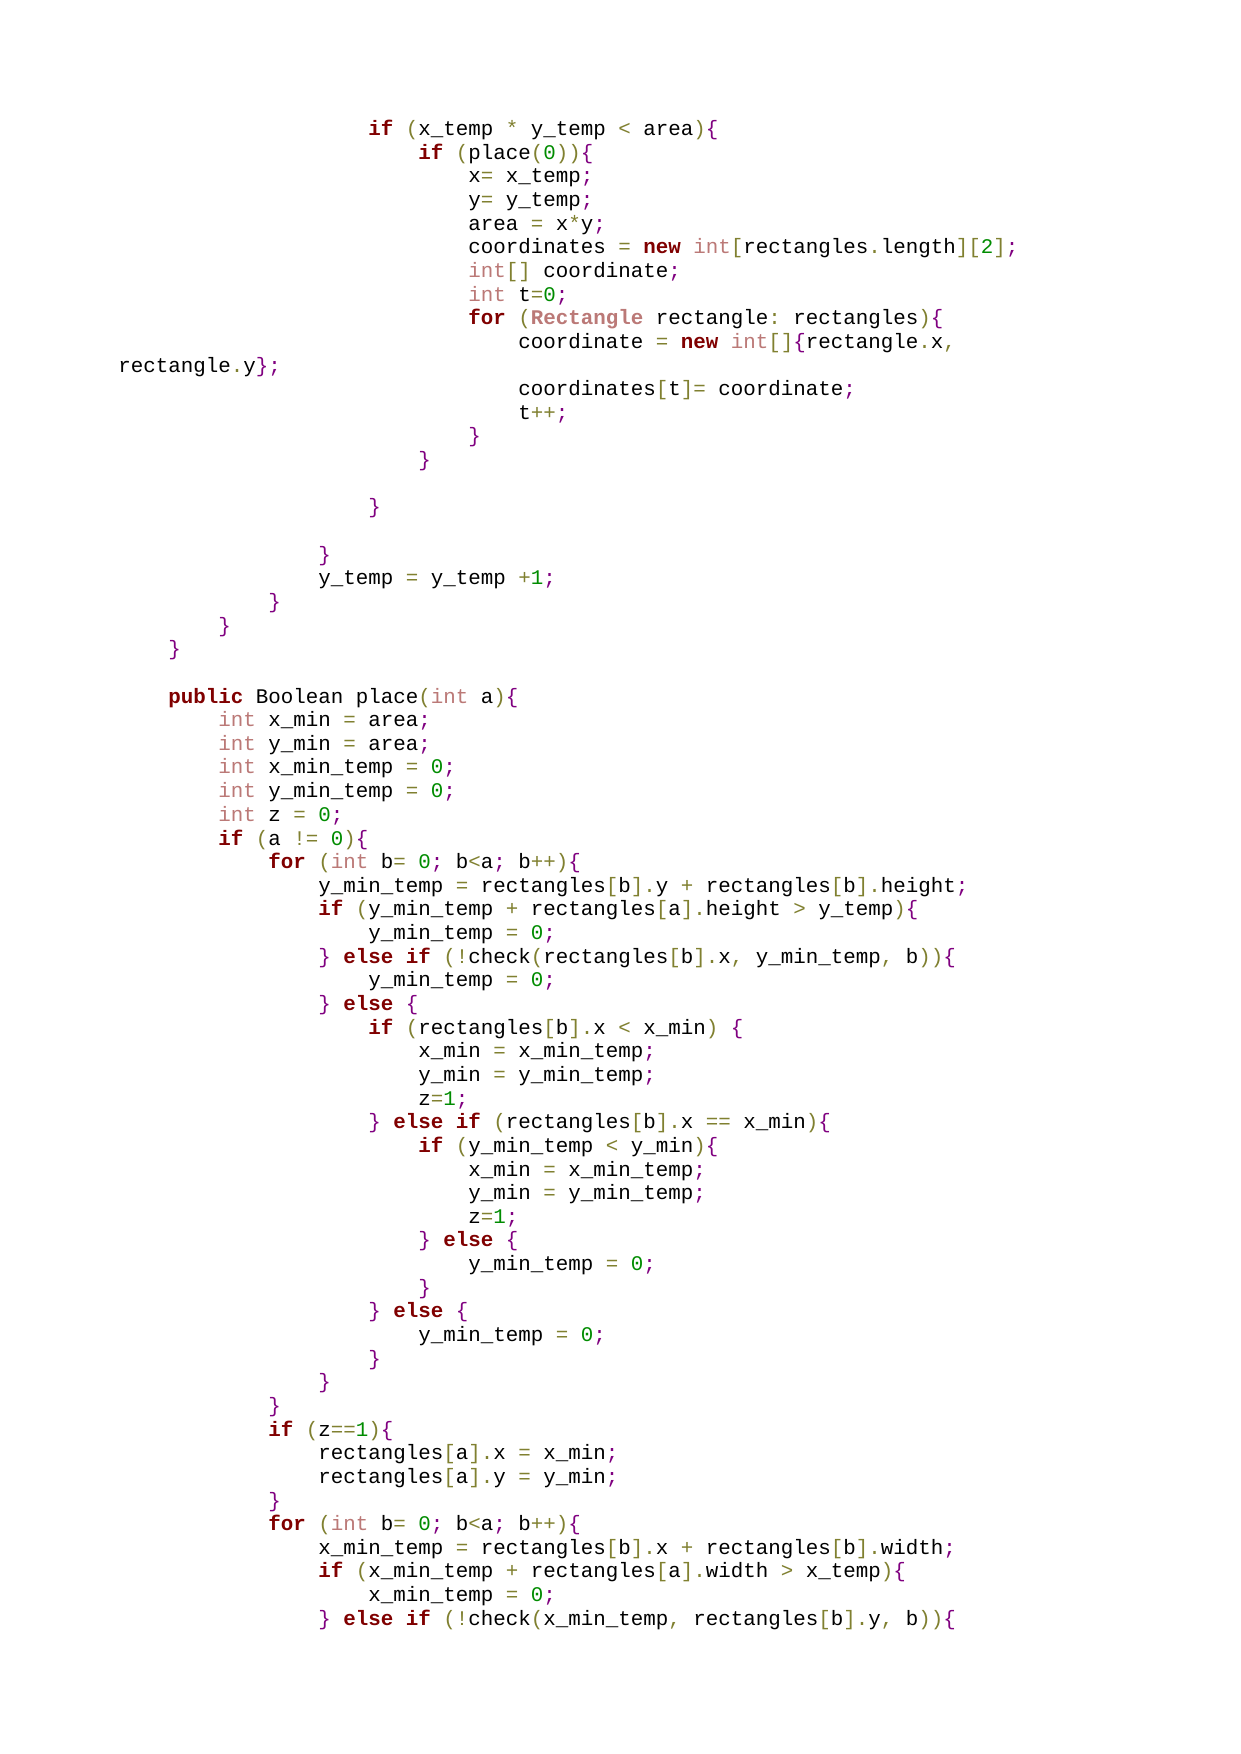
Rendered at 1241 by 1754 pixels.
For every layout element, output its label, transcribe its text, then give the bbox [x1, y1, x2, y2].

text if (rectangles[b].x < x_min) { [118, 1017, 1122, 1040]
text rectangles[a].y = y_min; [118, 1466, 1122, 1489]
text int x_min = area; [118, 709, 1122, 733]
text for (int b= 0; b<a; b++){ [118, 851, 1122, 875]
text } else { [118, 1229, 1122, 1253]
text y_min_temp = rectangles[b].y + rectangles[b].height; [118, 875, 1122, 898]
text if (y_min_temp + rectangles[a].height > y_temp){ [118, 898, 1122, 922]
text public Boolean place(int a){ [118, 686, 1122, 709]
text y_min = y_min_temp; [118, 1182, 1122, 1206]
text area = x*y; [118, 213, 1122, 236]
text if (y_min_temp < y_min){ [118, 1135, 1122, 1158]
text } [118, 449, 1122, 473]
text x_min_temp = rectangles[b].x + rectangles[b].width; [118, 1537, 1122, 1561]
text for (Rectangle rectangle: rectangles){ [118, 307, 1122, 331]
text } else if (!check(x_min_temp, rectangles[b].y, b)){ [118, 1608, 1122, 1631]
text } [118, 638, 1122, 662]
text z=1; [118, 1088, 1122, 1111]
text } [118, 1277, 1122, 1300]
text } else { [118, 1300, 1122, 1324]
text } else { [118, 993, 1122, 1017]
text int x_min_temp = 0; [118, 757, 1122, 780]
text if (x_min_temp + rectangles[a].width > x_temp){ [118, 1561, 1122, 1584]
text y_temp = y_temp +1; [118, 567, 1122, 591]
text } [118, 1371, 1122, 1395]
text } [118, 1489, 1122, 1513]
text } [118, 544, 1122, 567]
text int y_min = area; [118, 733, 1122, 757]
text y_min = y_min_temp; [118, 1064, 1122, 1088]
text if (place(0)){ [118, 142, 1122, 165]
text } [118, 1395, 1122, 1419]
text } [118, 496, 1122, 520]
text y_min_temp = 0; [118, 922, 1122, 946]
text if (z==1){ [118, 1419, 1122, 1442]
text rectangles[a].x = x_min; [118, 1442, 1122, 1466]
text y_min_temp = 0; [118, 1324, 1122, 1348]
text } [118, 426, 1122, 449]
text y= y_temp; [118, 189, 1122, 213]
text } [118, 1348, 1122, 1371]
text if (x_temp * y_temp < area){ [118, 118, 1122, 142]
text z=1; [118, 1206, 1122, 1229]
text coordinates[t]= coordinate; [118, 378, 1122, 402]
text int z = 0; [118, 804, 1122, 827]
text int[] coordinate; [118, 260, 1122, 284]
text } else if (rectangles[b].x == x_min){ [118, 1111, 1122, 1135]
text y_min_temp = 0; [118, 1253, 1122, 1277]
text coordinates = new int[rectangles.length][2]; [118, 236, 1122, 260]
text int t=0; [118, 284, 1122, 307]
text x_min = x_min_temp; [118, 1040, 1122, 1064]
text } else if (!check(rectangles[b].x, y_min_temp, b)){ [118, 946, 1122, 969]
text coordinate = new int[]{rectangle.x, rectangle.y}; [118, 331, 1122, 378]
text x_min = x_min_temp; [118, 1158, 1122, 1182]
text int y_min_temp = 0; [118, 780, 1122, 804]
text } [118, 591, 1122, 615]
text } [118, 615, 1122, 638]
text y_min_temp = 0; [118, 969, 1122, 993]
text for (int b= 0; b<a; b++){ [118, 1513, 1122, 1537]
text if (a != 0){ [118, 827, 1122, 851]
text x_min_temp = 0; [118, 1584, 1122, 1608]
text t++; [118, 402, 1122, 426]
text x= x_temp; [118, 165, 1122, 189]
